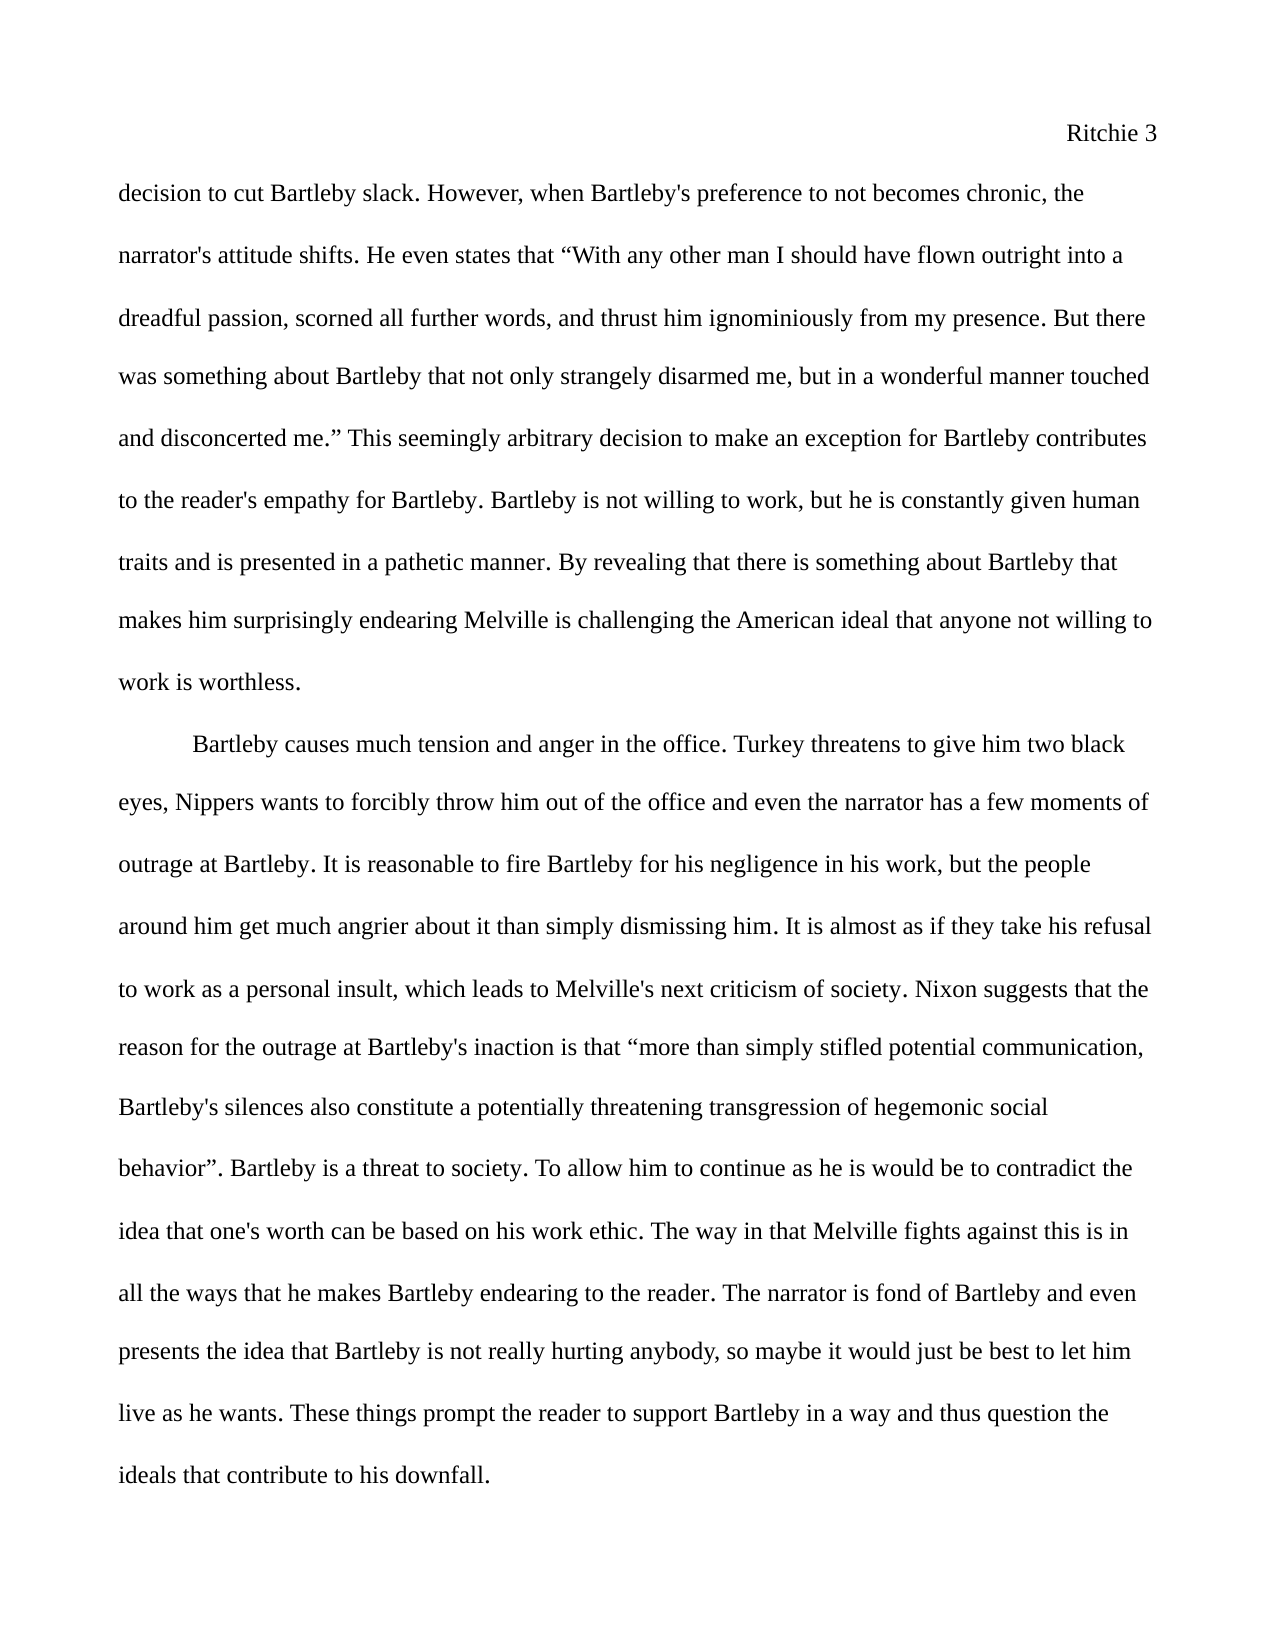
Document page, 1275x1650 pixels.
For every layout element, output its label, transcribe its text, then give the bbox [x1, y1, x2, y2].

text decision to cut Bartleby slack. However, when Bartleby's preference to not becomes chronic, the narrator's attitude shifts. He even states that “With any other man I should have flown outright into a dreadful passion, scorned all further words, and thrust him ignominiously from my presence. But there was something about Bartleby that not only strangely disarmed me, but in a wonderful manner touched and disconcerted me.” This seemingly arbitrary decision to make an exception for Bartleby contributes to the reader's empathy for Bartleby. Bartleby is not willing to work, but he is constantly given human traits and is presented in a pathetic manner. By revealing that there is something about Bartleby that makes him surprisingly endearing Melville is challenging the American ideal that anyone not willing to work is worthless. [118, 176, 1157, 696]
text Bartleby causes much tension and anger in the office. Turkey threatens to give him two black eyes, Nippers wants to forcibly throw him out of the office and even the narrator has a few moments of outrage at Bartleby. It is reasonable to fire Bartleby for his negligence in his work, but the people around him get much angrier about it than simply dismissing him. It is almost as if they take his refusal to work as a personal insult, which leads to Melville's next criticism of society. Nixon suggests that the reason for the outrage at Bartleby's inaction is that “more than simply stifled potential communication, Bartleby's silences also constitute a potentially threatening transgression of hegemonic social behavior”. Bartleby is a threat to society. To allow him to continue as he is would be to contradict the idea that one's worth can be based on his work ethic. The way in that Melville fights against this is in all the ways that he makes Bartleby endearing to the reader. The narrator is fond of Bartleby and even presents the idea that Bartleby is not really hurting anybody, so maybe it would just be best to let him live as he wants. These things prompt the reader to support Bartleby in a way and thus question the ideals that contribute to his downfall. [118, 727, 1157, 1489]
